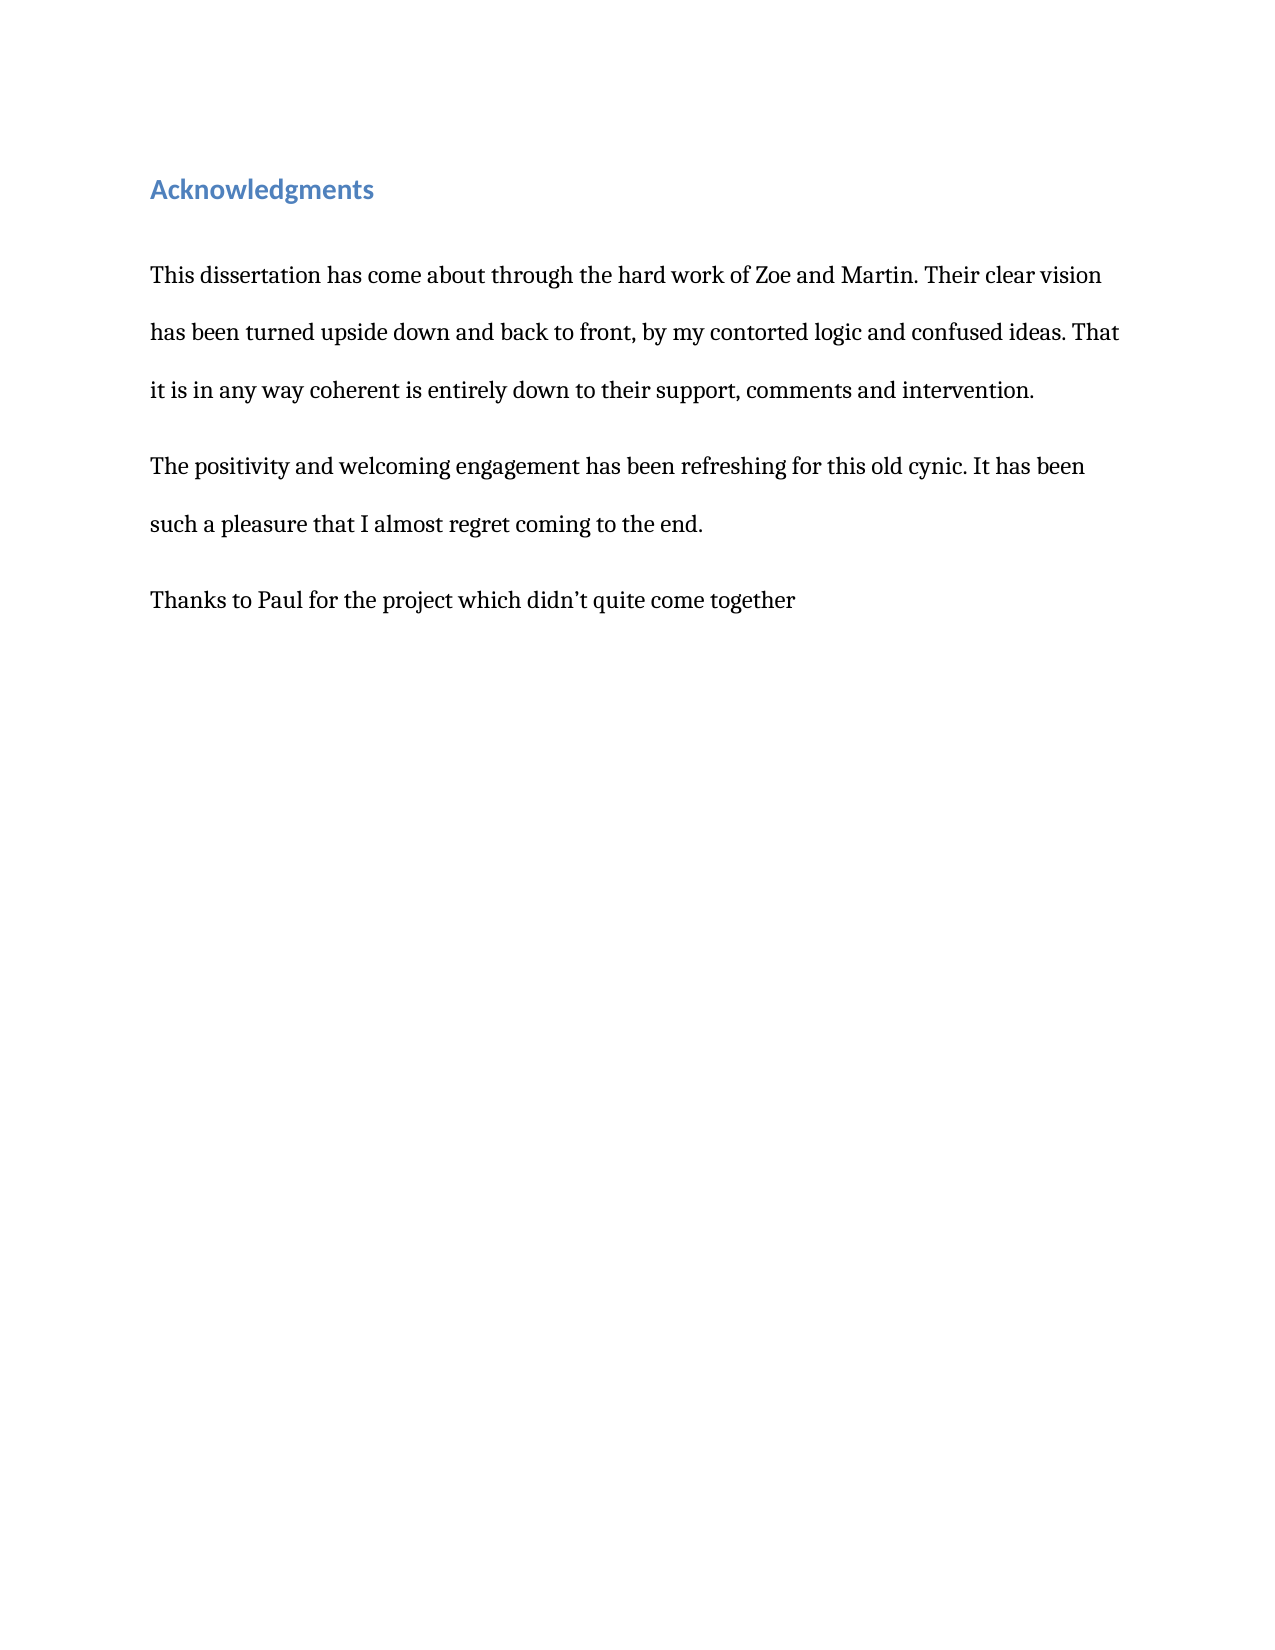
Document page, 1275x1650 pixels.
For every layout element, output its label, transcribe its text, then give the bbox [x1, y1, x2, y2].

text The positivity and welcoming engagement has been refreshing for this old cynic. It has been such a pleasure that I almost regret coming to the end. [150, 452, 1125, 538]
subtitle Acknowledgments [150, 171, 1125, 206]
text Thanks to Paul for the project which didn’t quite come together [150, 586, 1125, 614]
text This dissertation has come about through the hard work of Zoe and Martin. Their clear vision has been turned upside down and back to front, by my contorted logic and confused ideas. That it is in any way coherent is entirely down to their support, comments and intervention. [150, 261, 1125, 404]
